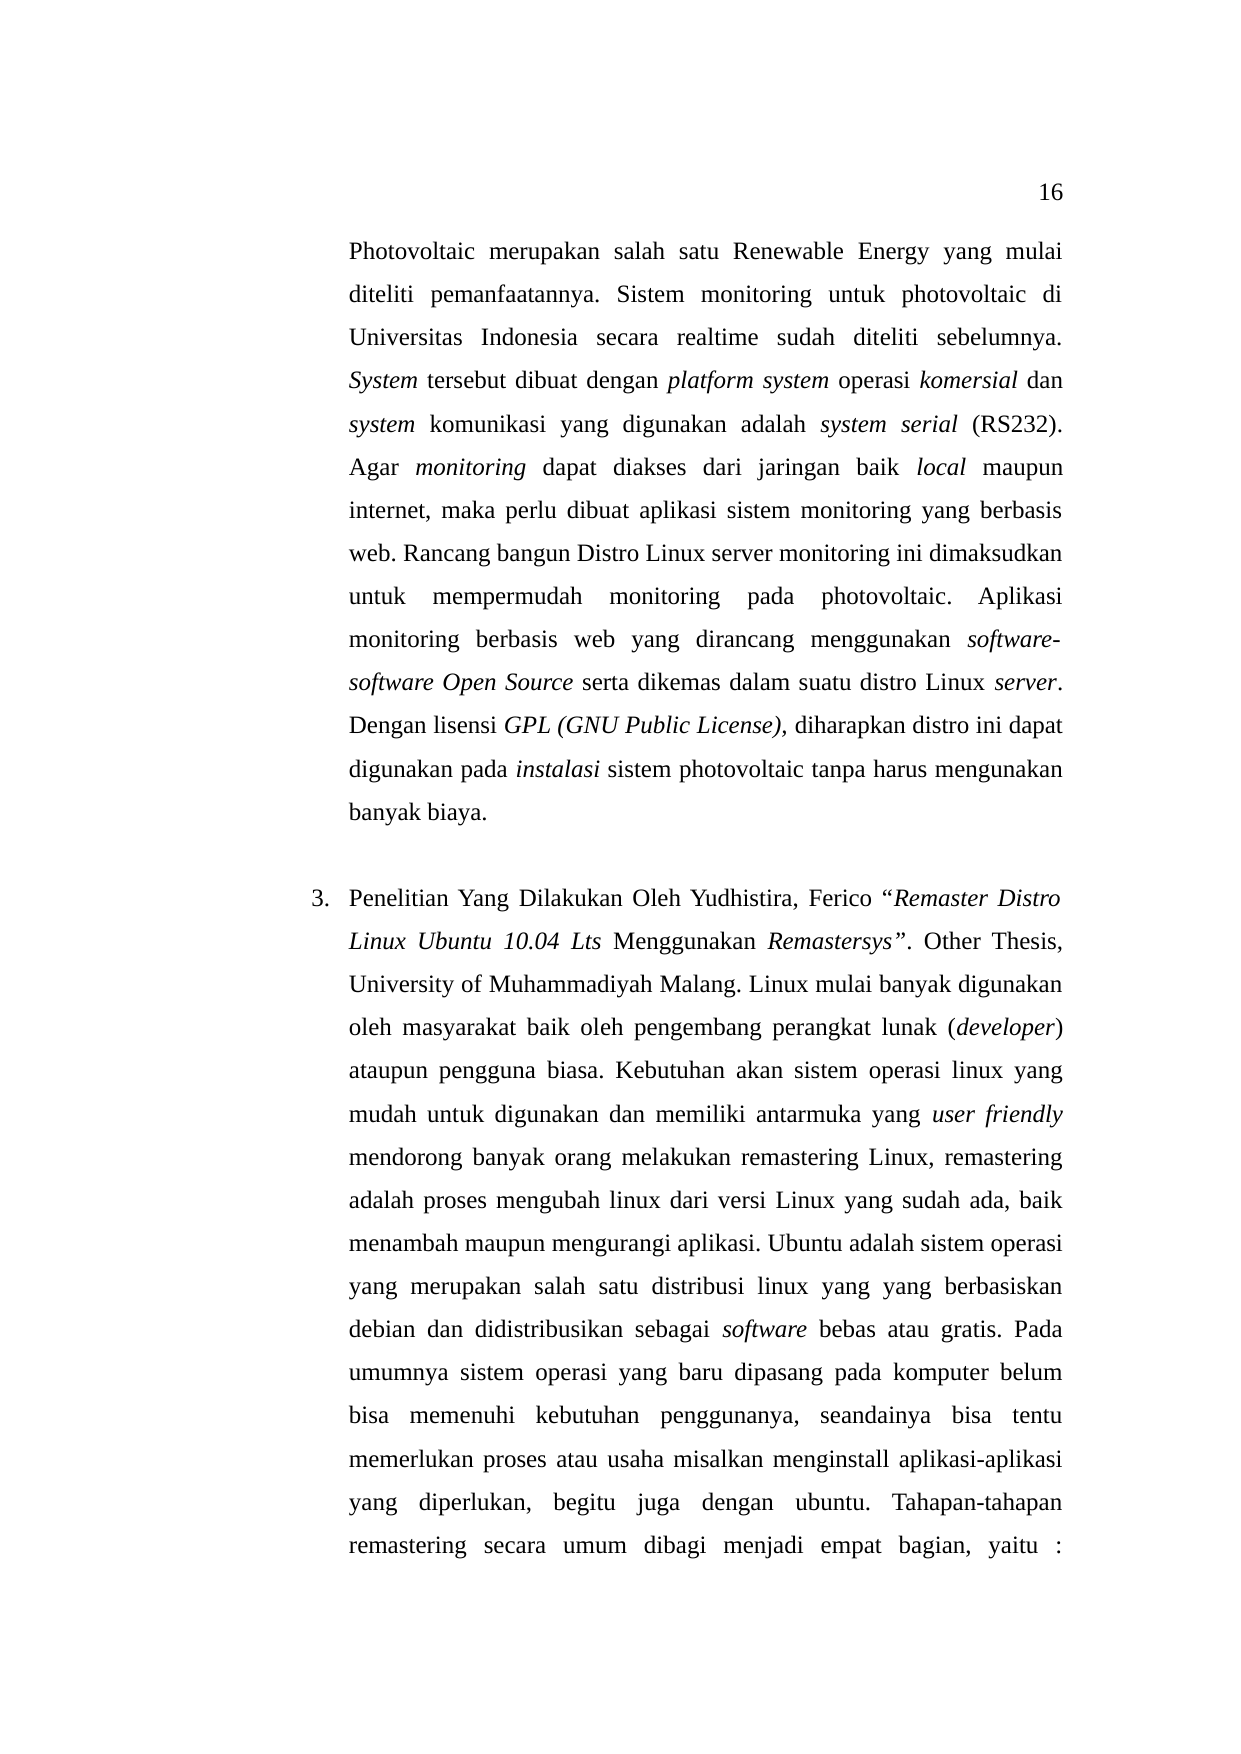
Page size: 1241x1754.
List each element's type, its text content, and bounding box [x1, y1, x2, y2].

list Photovoltaic merupakan salah satu Renewable Energy yang mulai diteliti pemanfaatannya. Sistem monitoring untuk photovoltaic di Universitas Indonesia secara realtime sudah diteliti sebelumnya. System tersebut dibuat dengan platform system operasi komersial dan system komunikasi yang digunakan adalah system serial (RS232). Agar monitoring dapat diakses dari jaringan baik local maupun internet, maka perlu dibuat aplikasi sistem monitoring yang berbasis web. Rancang bangun Distro Linux server monitoring ini dimaksudkan untuk mempermudah monitoring pada photovoltaic. Aplikasi monitoring berbasis web yang dirancang menggunakan software-software Open Source serta dikemas dalam suatu distro Linux server. Dengan lisensi GPL (GNU Public License), diharapkan distro ini dapat digunakan pada instalasi sistem photovoltaic tanpa harus mengunakan banyak biaya. [311, 236, 1063, 826]
list Penelitian Yang Dilakukan Oleh Yudhistira, Ferico “Remaster Distro Linux Ubuntu 10.04 Lts Menggunakan Remastersys”. Other Thesis, University of Muhammadiyah Malang. Linux mulai banyak digunakan oleh masyarakat baik oleh pengembang perangkat lunak (developer) ataupun pengguna biasa. Kebutuhan akan sistem operasi linux yang mudah untuk digunakan dan memiliki antarmuka yang user friendly mendorong banyak orang melakukan remastering Linux, remastering adalah proses mengubah linux dari versi Linux yang sudah ada, baik menambah maupun mengurangi aplikasi. Ubuntu adalah sistem operasi yang merupakan salah satu distribusi linux yang yang berbasiskan debian dan didistribusikan sebagai software bebas atau gratis. Pada umumnya sistem operasi yang baru dipasang pada komputer belum bisa memenuhi kebutuhan penggunanya, seandainya bisa tentu memerlukan proses atau usaha misalkan menginstall aplikasi-aplikasi yang diperlukan, begitu juga dengan ubuntu. Tahapan-tahapan remastering secara umum dibagi menjadi empat bagian, yaitu : [311, 883, 1063, 1559]
